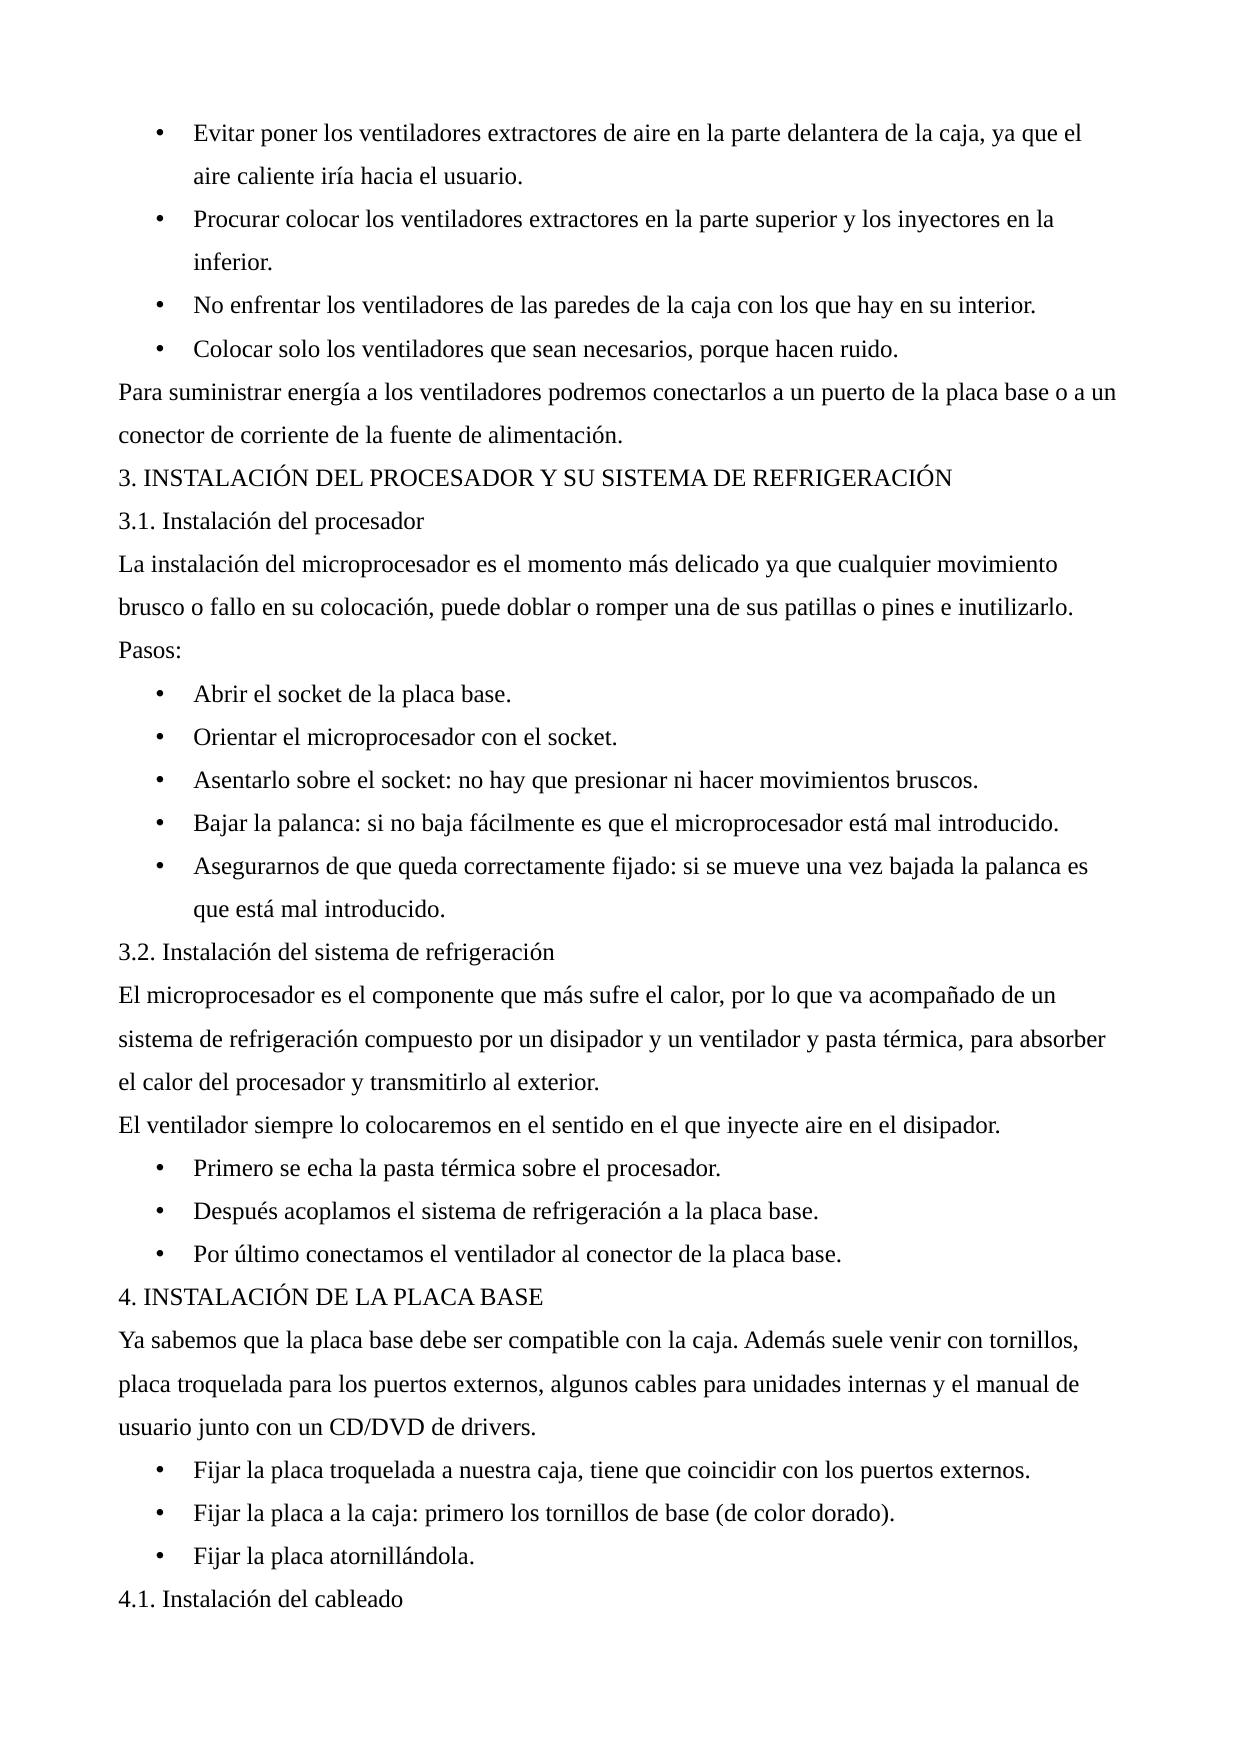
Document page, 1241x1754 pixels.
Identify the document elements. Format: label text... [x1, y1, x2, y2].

list Por último conectamos el ventilador al conector de la placa base. [156, 1239, 1122, 1268]
list Asegurarnos de que queda correctamente fijado: si se mueve una vez bajada la palanca es que está mal introducido. [156, 851, 1122, 923]
text El ventilador siempre lo colocaremos en el sentido en el que inyecte aire en el disipador. [118, 1110, 1122, 1139]
text Pasos: [118, 636, 1122, 664]
list No enfrentar los ventiladores de las paredes de la caja con los que hay en su interior. [156, 291, 1122, 319]
list Fijar la placa a la caja: primero los tornillos de base (de color dorado). [156, 1498, 1122, 1527]
text 3.1. Instalación del procesador [118, 506, 1122, 535]
text El microprocesador es el componente que más sufre el calor, por lo que va acompañado de un sistema de refrigeración compuesto por un disipador y un ventilador y pasta térmica, para absorber el calor del procesador y transmitirlo al exterior. [118, 981, 1122, 1096]
list Abrir el socket de la placa base. [156, 679, 1122, 707]
list Fijar la placa troquelada a nuestra caja, tiene que coincidir con los puertos externos. [156, 1455, 1122, 1484]
text La instalación del microprocesador es el momento más delicado ya que cualquier movimiento brusco o fallo en su colocación, puede doblar o romper una de sus patillas o pines e inutilizarlo. [118, 549, 1122, 621]
text 3. INSTALACIÓN DEL PROCESADOR Y SU SISTEMA DE REFRIGERACIÓN [118, 463, 1122, 492]
list Después acoplamos el sistema de refrigeración a la placa base. [156, 1196, 1122, 1225]
list Fijar la placa atornillándola. [156, 1541, 1122, 1570]
text 4. INSTALACIÓN DE LA PLACA BASE [118, 1282, 1122, 1311]
text Para suministrar energía a los ventiladores podremos conectarlos a un puerto de la placa base o a un conector de corriente de la fuente de alimentación. [118, 377, 1122, 449]
text 4.1. Instalación del cableado [118, 1584, 1122, 1613]
list Colocar solo los ventiladores que sean necesarios, porque hacen ruido. [156, 334, 1122, 362]
list Evitar poner los ventiladores extractores de aire en la parte delantera de la caja, ya que el aire caliente iría hacia el usuario. [156, 118, 1122, 190]
list Procurar colocar los ventiladores extractores en la parte superior y los inyectores en la inferior. [156, 204, 1122, 276]
list Orientar el microprocesador con el socket. [156, 722, 1122, 751]
text Ya sabemos que la placa base debe ser compatible con la caja. Además suele venir con tornillos, placa troquelada para los puertos externos, algunos cables para unidades internas y el manual de usuario junto con un CD/DVD de drivers. [118, 1326, 1122, 1441]
text 3.2. Instalación del sistema de refrigeración [118, 937, 1122, 966]
list Bajar la palanca: si no baja fácilmente es que el microprocesador está mal introducido. [156, 808, 1122, 837]
list Asentarlo sobre el socket: no hay que presionar ni hacer movimientos bruscos. [156, 765, 1122, 794]
list Primero se echa la pasta térmica sobre el procesador. [156, 1153, 1122, 1182]
